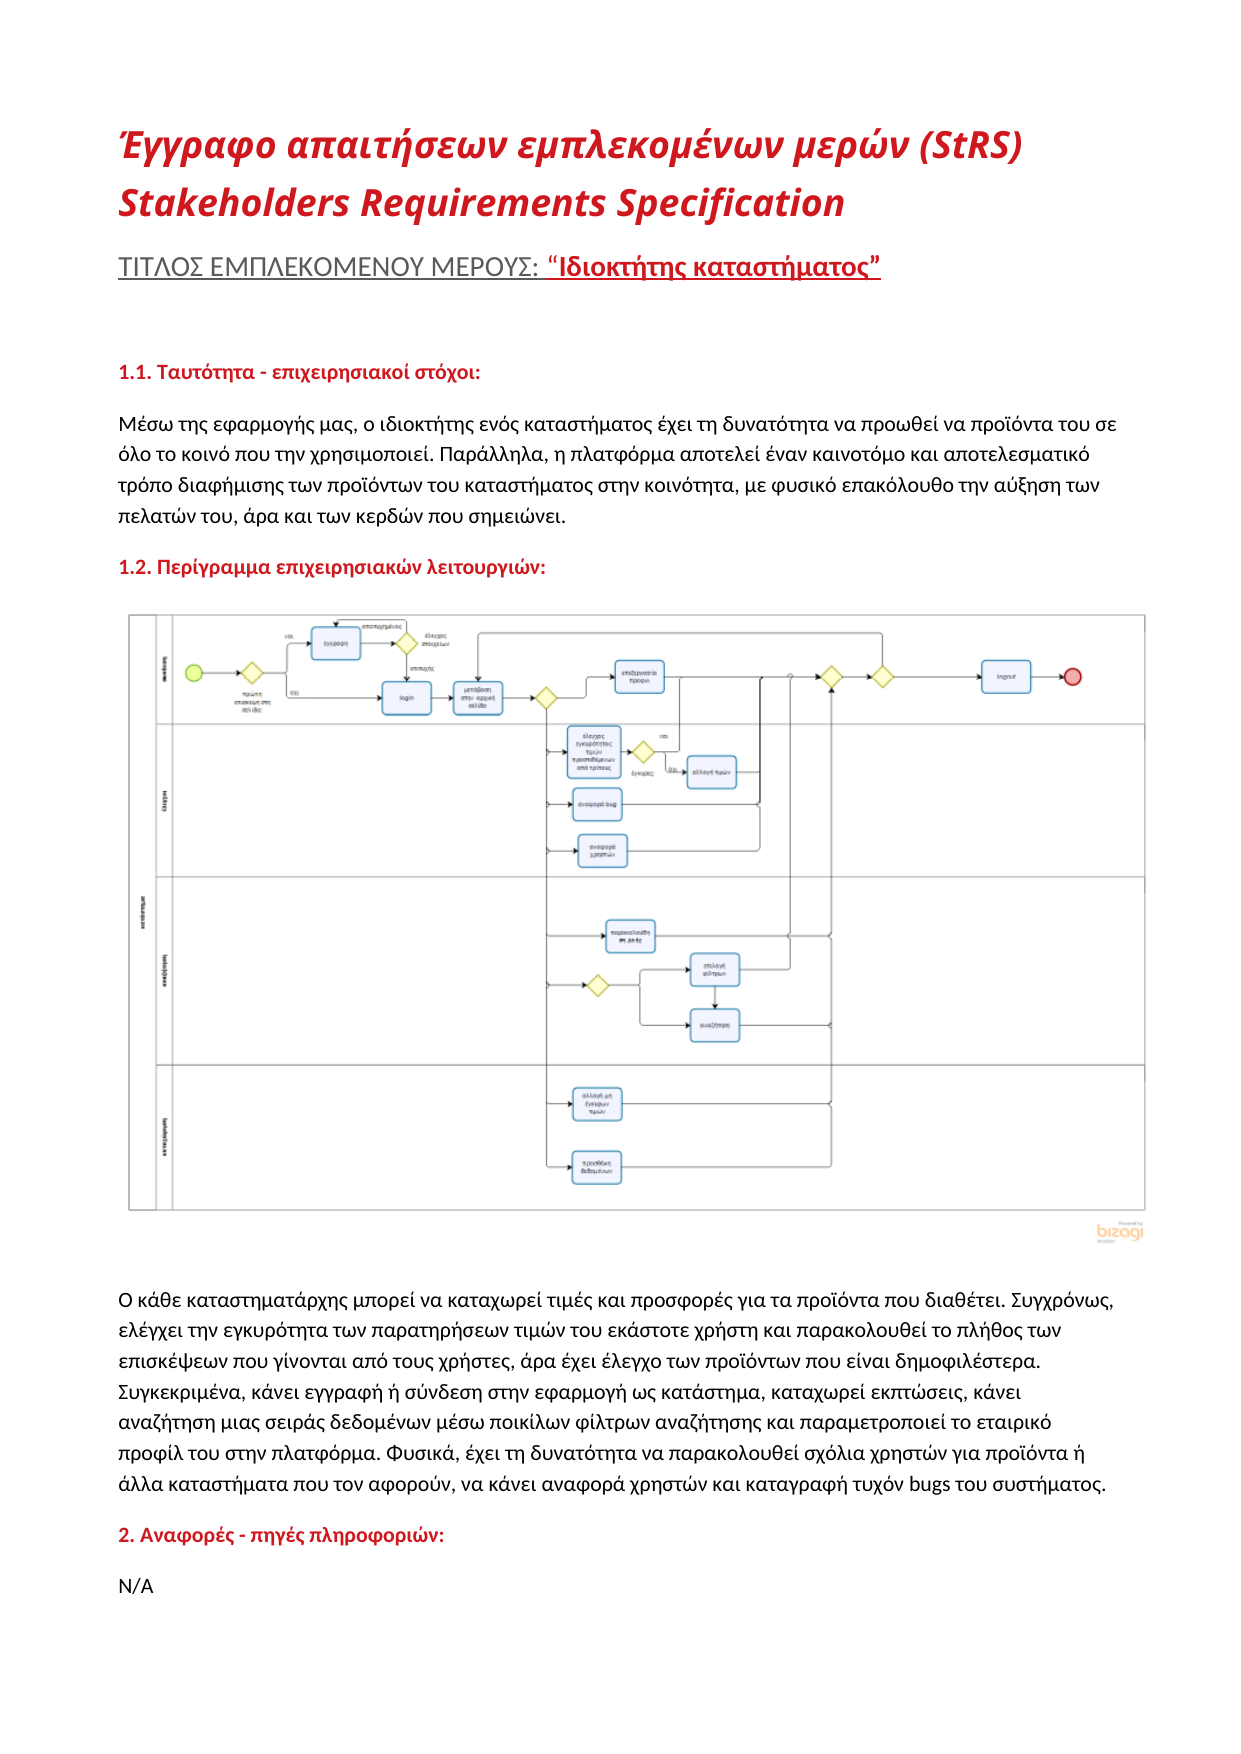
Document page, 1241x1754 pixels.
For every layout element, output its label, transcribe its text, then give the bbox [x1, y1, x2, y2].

text Ν/Α [118, 1573, 1122, 1599]
text Μέσω της εφαρμογής μας, ο ιδιοκτήτης ενός καταστήματος έχει τη δυνατότητα να προωθεί να προϊόντα του σε όλο το κοινό που την χρησιμοποιεί. Παράλληλα, η πλατφόρμα αποτελεί έναν καινοτόμο και αποτελεσματικό τρόπο διαφήμισης των προϊόντων του καταστήματος στην κοινότητα, με φυσικό επακόλουθο την αύξηση των πελατών του, άρα και των κερδών που σημειώνει. [118, 410, 1122, 528]
text ΤΙΤΛΟΣ ΕΜΠΛΕΚΟΜΕΝΟΥ ΜΕΡΟΥΣ: “Ιδιοκτήτης καταστήματος” [118, 248, 1122, 283]
text 1.2. Περίγραμμα επιχειρησιακών λειτουργιών: [118, 553, 1122, 580]
text 2. Αναφορές - πηγές πληροφοριών: [118, 1521, 1122, 1548]
text Έγγραφο απαιτήσεων εμπλεκομένων μερών (StRS) Stakeholders Requirements Specification [118, 118, 1122, 228]
text Ο κάθε καταστηματάρχης μπορεί να καταχωρεί τιμές και προσφορές για τα προϊόντα που διαθέτει. Συγχρόνως, ελέγχει την εγκυρότητα των παρατηρήσεων τιμών του εκάστοτε χρήστη και παρακολουθεί το πλήθος των επισκέψεων που γίνονται από τους χρήστες, άρα έχει έλεγχο των προϊόντων που είναι δημοφιλέστερα. Συγκεκριμένα, κάνει εγγραφή ή σύνδεση στην εφαρμογή ως κατάστημα, καταχωρεί εκπτώσεις, κάνει αναζήτηση μιας σειράς δεδομένων μέσω ποικίλων φίλτρων αναζήτησης και παραμετροποιεί το εταιρικό προφίλ του στην πλατφόρμα. Φυσικά, έχει τη δυνατότητα να παρακολουθεί σχόλια χρηστών για προϊόντα ή άλλα καταστήματα που τον αφορούν, να κάνει αναφορά χρηστών και καταγραφή τυχόν bugs του συστήματος. [118, 1286, 1122, 1496]
text 1.1. Ταυτότητα - επιχειρησιακοί στόχοι: [118, 358, 1122, 385]
